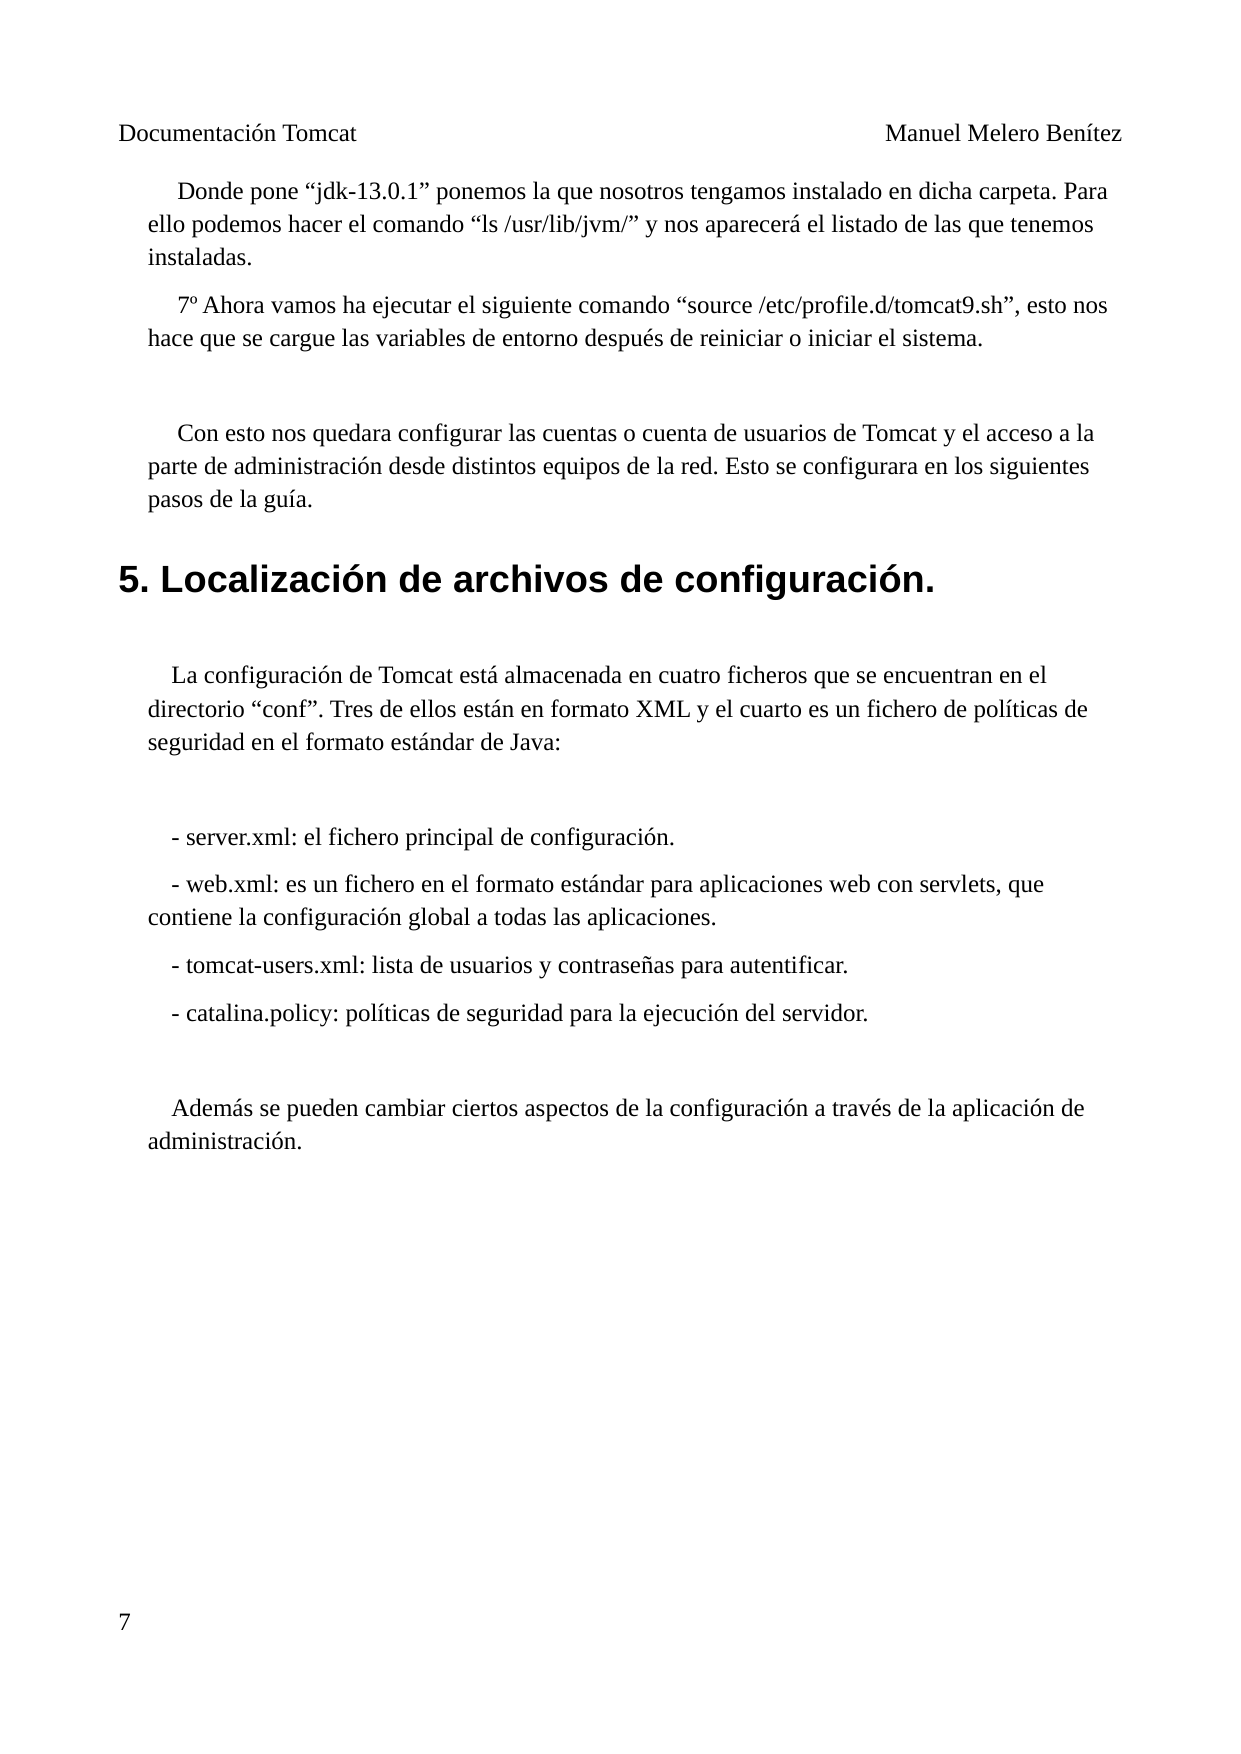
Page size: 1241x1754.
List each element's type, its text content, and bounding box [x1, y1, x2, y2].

text - catalina.policy: políticas de seguridad para la ejecución del servidor. [148, 998, 1122, 1026]
text Donde pone “jdk-13.0.1” ponemos la que nosotros tengamos instalado en dicha carpeta. Para ello podemos hacer el comando “ls /usr/lib/jvm/” y nos aparecerá el listado de las que tenemos instaladas. [148, 176, 1122, 271]
text - tomcat-users.xml: lista de usuarios y contraseñas para autentificar. [148, 950, 1122, 979]
text - server.xml: el fichero principal de configuración. [148, 822, 1122, 851]
text Con esto nos quedara configurar las cuentas o cuenta de usuarios de Tomcat y el acceso a la parte de administración desde distintos equipos de la red. Esto se configurara en los siguientes pasos de la guía. [148, 418, 1122, 513]
text La configuración de Tomcat está almacenada en cuatro ficheros que se encuentran en el directorio “conf”. Tres de ellos están en formato XML y el cuarto es un fichero de políticas de seguridad en el formato estándar de Java: [148, 661, 1122, 755]
subtitle 5. Localización de archivos de configuración. [118, 557, 1122, 601]
text Además se pueden cambiar ciertos aspectos de la configuración a través de la aplicación de administración. [148, 1093, 1122, 1155]
text - web.xml: es un fichero en el formato estándar para aplicaciones web con servlets, que contiene la configuración global a todas las aplicaciones. [148, 869, 1122, 931]
text 7º Ahora vamos ha ejecutar el siguiente comando “source /etc/profile.d/tomcat9.sh”, esto nos hace que se cargue las variables de entorno después de reiniciar o iniciar el sistema. [148, 290, 1122, 352]
